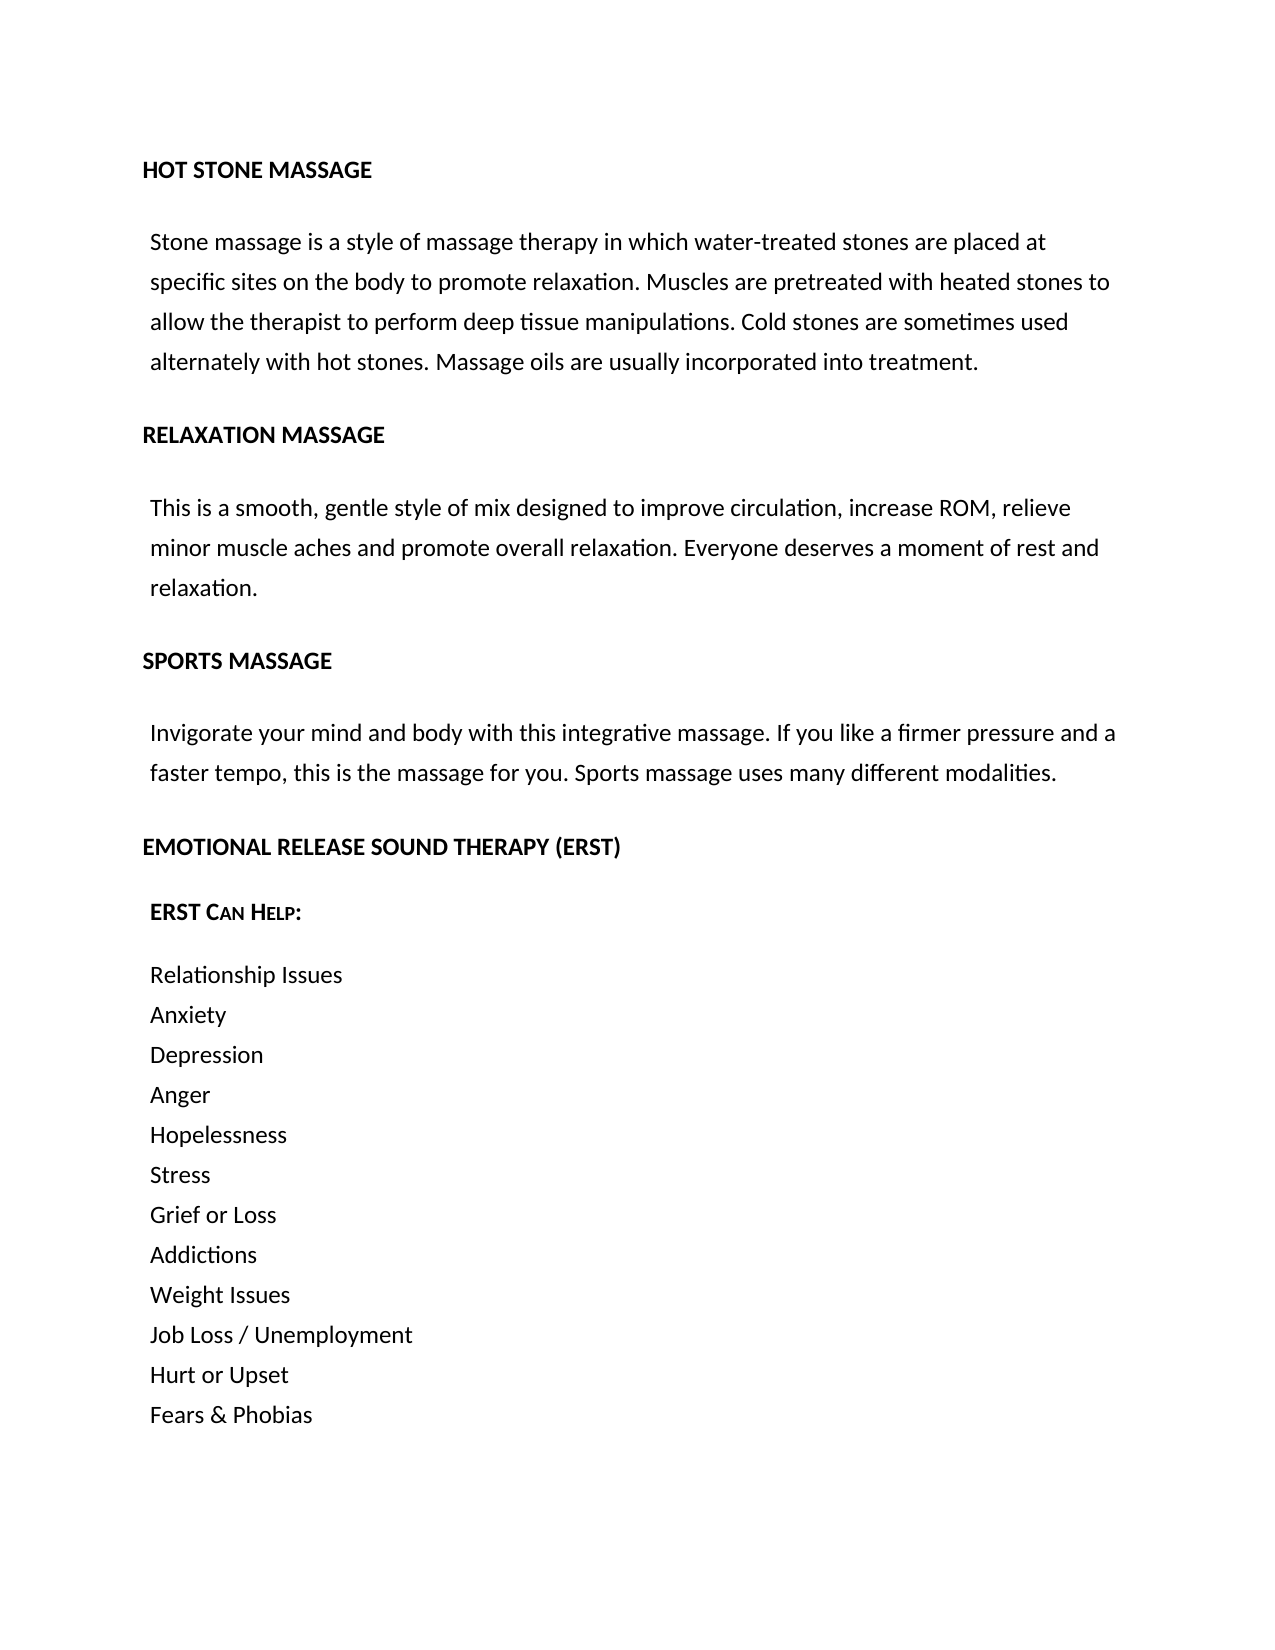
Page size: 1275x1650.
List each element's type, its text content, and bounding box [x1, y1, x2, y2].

subtitle EMOTIONAL RELEASE SOUND THERAPY (ERST) [142, 827, 1125, 862]
subtitle RELAXATION MASSAGE [142, 416, 1125, 450]
text This is a smooth, gentle style of mix designed to improve circulation, increase ROM, relieve minor muscle aches and promote overall relaxation. Everyone deserves a moment of rest and relaxation. [150, 482, 1125, 602]
text Relationship Issues Anxiety Depression Anger Hopelessness Stress Grief or Loss Addictions Weight Issues Job Loss / Unemployment Hurt or Upset Fears & Phobias [150, 950, 1125, 1430]
subtitle ERST Can Help: [150, 894, 1125, 926]
subtitle SPORTS MASSAGE [142, 641, 1125, 676]
subtitle HOT STONE MASSAGE [142, 150, 1125, 184]
text Invigorate your mind and body with this integrative massage. If you like a firmer pressure and a faster tempo, this is the massage for you. Sports massage uses many different modalities. [150, 708, 1125, 788]
text Stone massage is a style of massage therapy in which water-treated stones are placed at specific sites on the body to promote relaxation. Muscles are pretreated with heated stones to allow the therapist to perform deep tissue manipulations. Cold stones are sometimes used alternately with hot stones. Massage oils are usually incorporated into treatment. [150, 217, 1125, 377]
